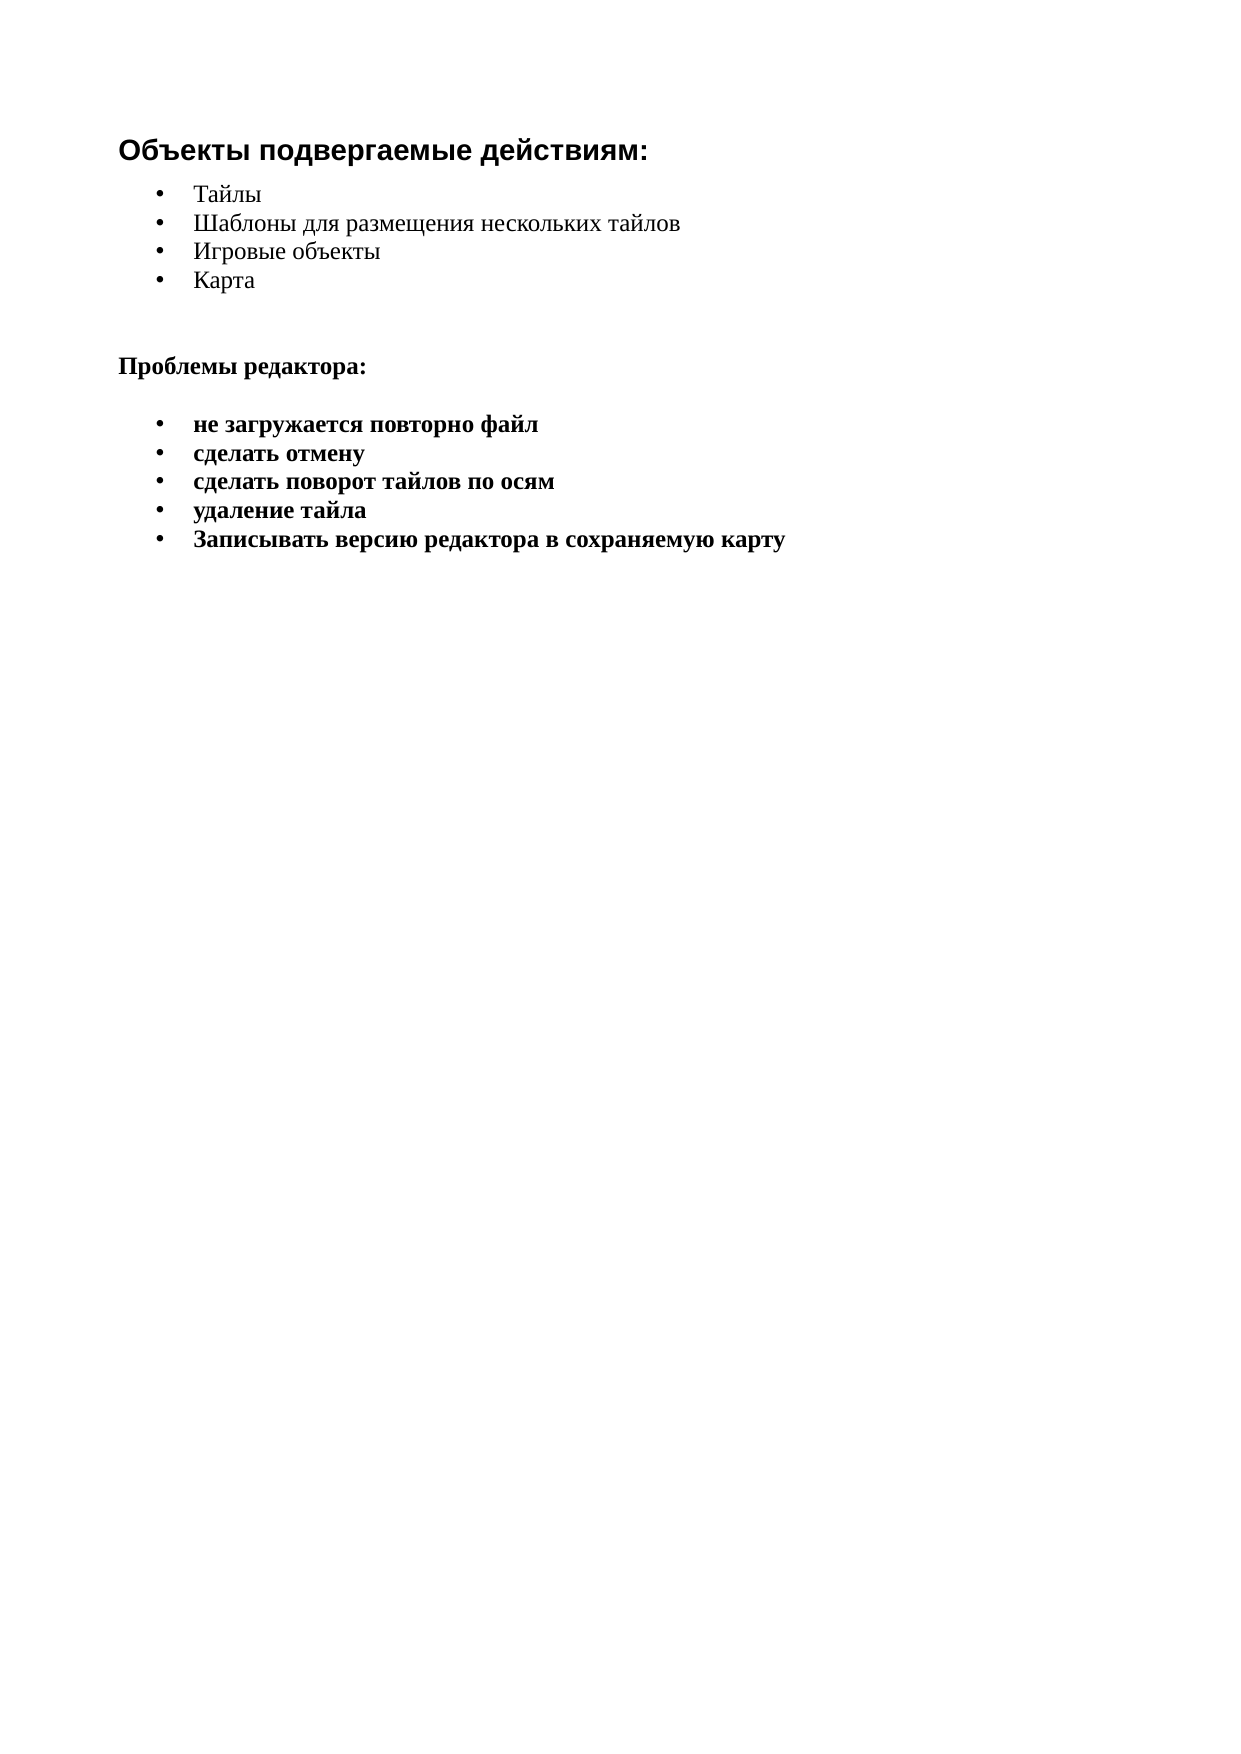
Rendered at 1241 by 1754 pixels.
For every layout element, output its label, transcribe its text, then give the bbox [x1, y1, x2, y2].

list Тайлы [156, 179, 1122, 208]
list Карта [156, 265, 1122, 294]
list удаление тайла [156, 495, 1122, 524]
text Проблемы редактора: [118, 351, 1122, 380]
list Игровые объекты [156, 236, 1122, 265]
list не загружается повторно файл [156, 409, 1122, 438]
list Шаблоны для размещения нескольких тайлов [156, 208, 1122, 236]
list Записывать версию редактора в сохраняемую карту [156, 524, 1122, 553]
list сделать отмену [156, 438, 1122, 466]
subtitle Объекты подвергаемые действиям: [118, 133, 1122, 166]
list сделать поворот тайлов по осям [156, 466, 1122, 495]
